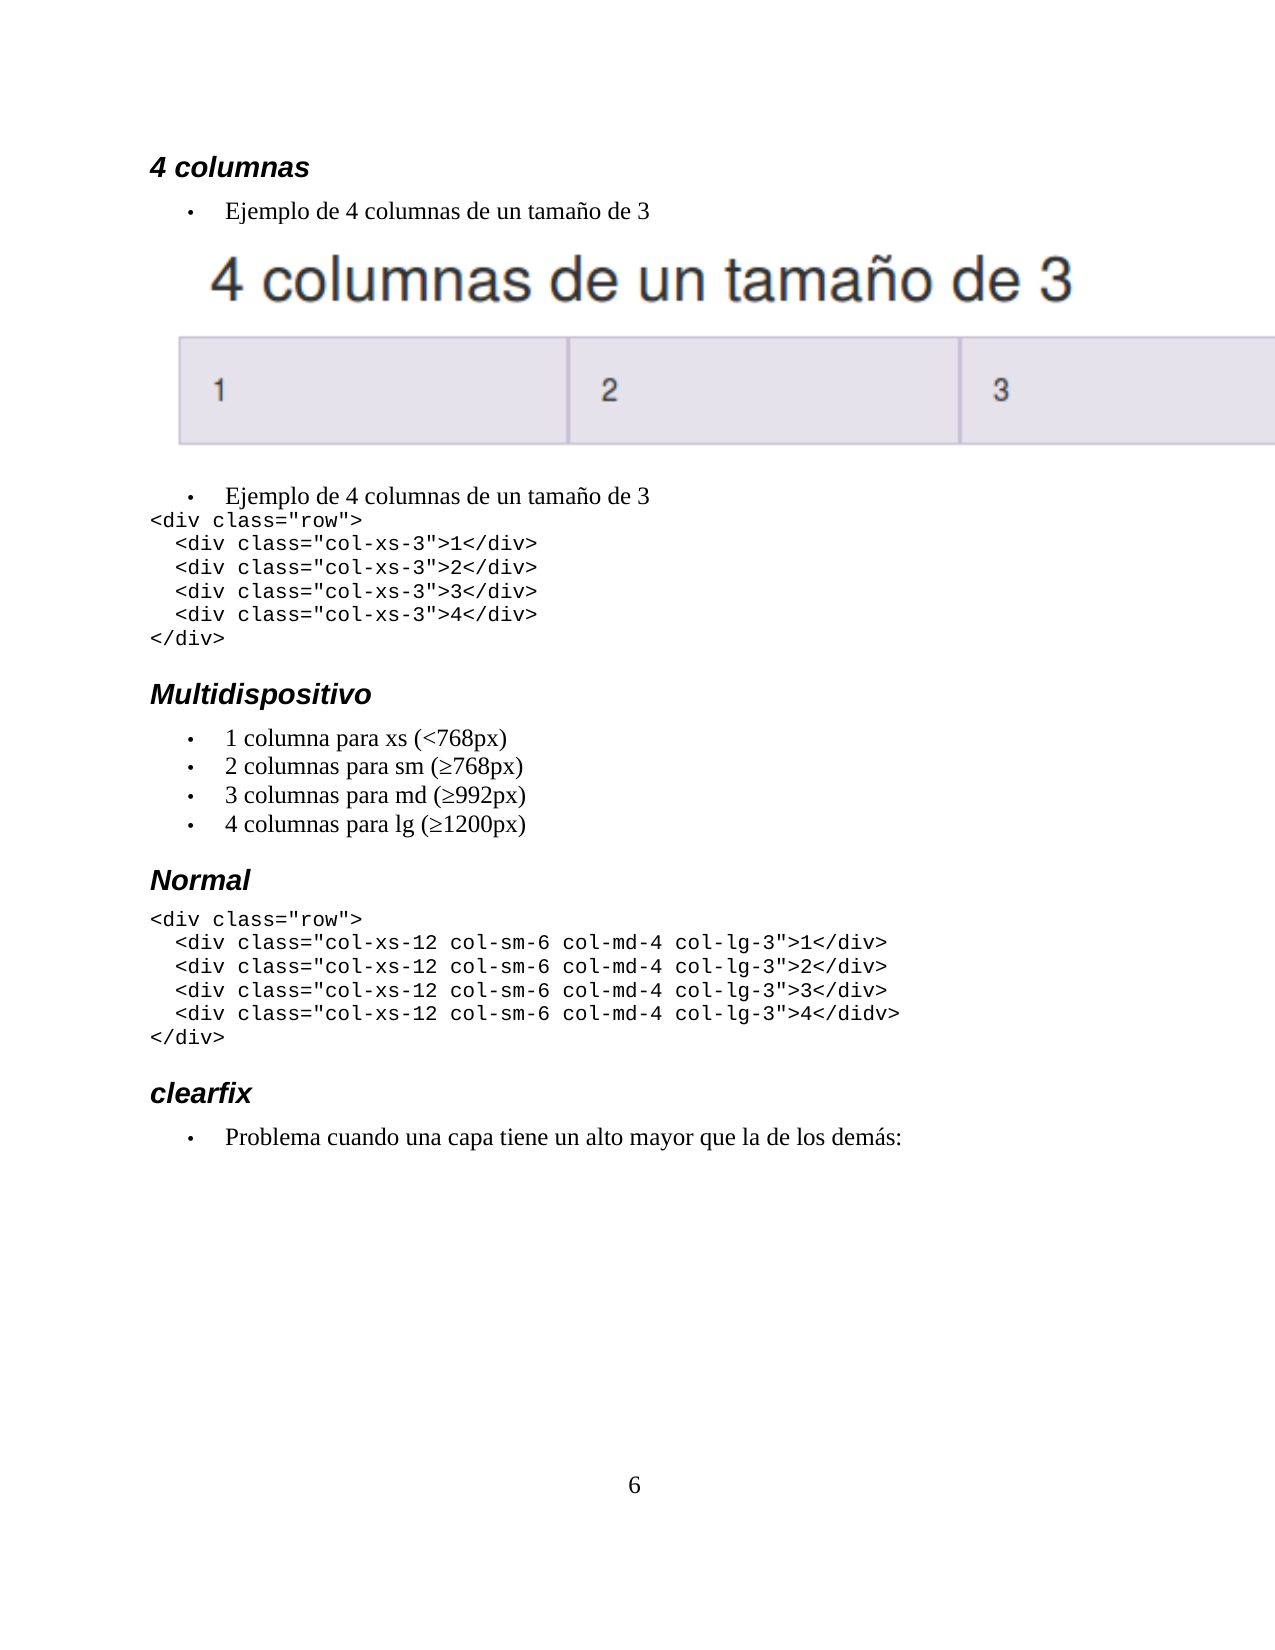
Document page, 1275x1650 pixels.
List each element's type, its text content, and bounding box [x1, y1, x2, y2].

list Problema cuando una capa tiene un alto mayor que la de los demás: [187, 1122, 1125, 1150]
list Ejemplo de 4 columnas de un tamaño de 3 [187, 481, 1125, 510]
subtitle 4 columnas [150, 150, 1125, 183]
text <div class="row"> [150, 909, 1125, 932]
picture [150, 224, 1275, 481]
list 2 columnas para sm (≥768px) [187, 751, 1125, 780]
text <div class="col-xs-12 col-sm-6 col-md-4 col-lg-3">1</div> [150, 932, 1125, 956]
text </div> [150, 628, 1125, 652]
text </div> [150, 1027, 1125, 1051]
list 3 columnas para md (≥992px) [187, 780, 1125, 809]
text <div class="row"> [150, 510, 1125, 533]
text <div class="col-xs-12 col-sm-6 col-md-4 col-lg-3">4</didv> [150, 1003, 1125, 1027]
text <div class="col-xs-3">2</div> [150, 557, 1125, 581]
subtitle Normal [150, 863, 1125, 896]
subtitle Multidispositivo [150, 677, 1125, 710]
list Ejemplo de 4 columnas de un tamaño de 3 [187, 196, 1125, 224]
text <div class="col-xs-12 col-sm-6 col-md-4 col-lg-3">3</div> [150, 980, 1125, 1003]
text <div class="col-xs-3">3</div> [150, 581, 1125, 604]
text <div class="col-xs-3">4</div> [150, 604, 1125, 628]
subtitle clearfix [150, 1076, 1125, 1109]
list 1 columna para xs (<768px) [187, 723, 1125, 751]
text <div class="col-xs-12 col-sm-6 col-md-4 col-lg-3">2</div> [150, 956, 1125, 980]
list 4 columnas para lg (≥1200px) [187, 809, 1125, 838]
text <div class="col-xs-3">1</div> [150, 533, 1125, 557]
